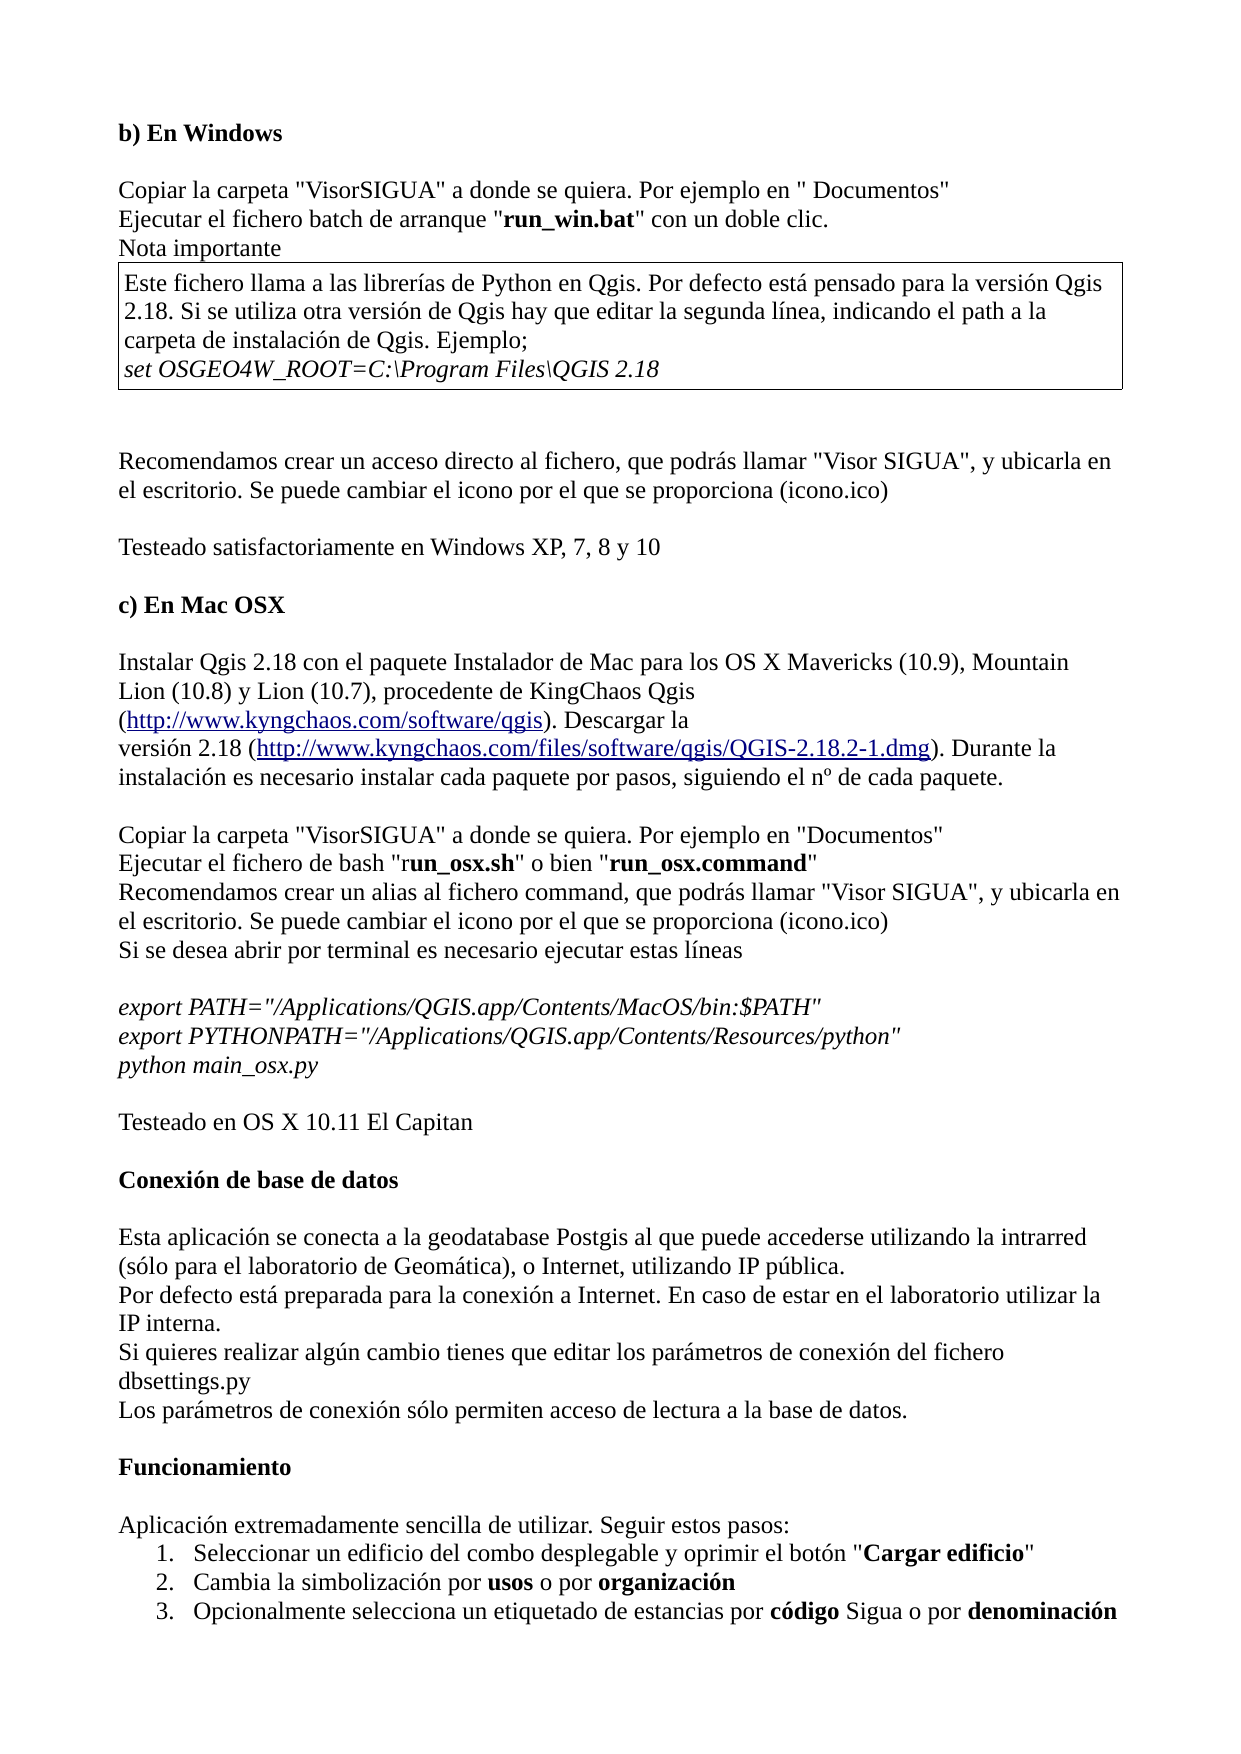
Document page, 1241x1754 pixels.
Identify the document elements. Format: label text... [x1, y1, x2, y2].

text Ejecutar el fichero de bash "run_osx.sh" o bien "run_osx.command" [118, 848, 1122, 877]
text Si se desea abrir por terminal es necesario ejecutar estas líneas [118, 935, 1122, 963]
table_header Este fichero llama a las librerías de Python en Qgis. Por defecto está pensado para la versión Qgis 2.18. Si se utiliza otra versión de Qgis hay que editar la segunda línea, indicando el path a la carpeta de instalación de Qgis. Ejemplo; set OSGEO4W_ROOT=C:\Program Files\QGIS 2.18 [119, 263, 1122, 388]
text Ejecutar el fichero batch de arranque "run_win.bat" con un doble clic. [118, 204, 1122, 233]
text Testeado en OS X 10.11 El Capitan [118, 1107, 1122, 1136]
text Por defecto está preparada para la conexión a Internet. En caso de estar en el laboratorio utilizar la IP interna. [118, 1280, 1122, 1337]
text Los parámetros de conexión sólo permiten acceso de lectura a la base de datos. [118, 1395, 1122, 1423]
text Conexión de base de datos [118, 1165, 1122, 1193]
text Recomendamos crear un acceso directo al fichero, que podrás llamar "Visor SIGUA", y ubicarla en el escritorio. Se puede cambiar el icono por el que se proporciona (icono.ico) [118, 446, 1122, 503]
text b) En Windows [118, 118, 1122, 147]
text Si quieres realizar algún cambio tienes que editar los parámetros de conexión del fichero dbsettings.py [118, 1337, 1122, 1395]
text Esta aplicación se conecta a la geodatabase Postgis al que puede accederse utilizando la intrarred (sólo para el laboratorio de Geomática), o Internet, utilizando IP pública. [118, 1222, 1122, 1280]
list Opcionalmente selecciona un etiquetado de estancias por código Sigua o por denominación [156, 1596, 1122, 1625]
text Instalar Qgis 2.18 con el paquete Instalador de Mac para los OS X Mavericks (10.9), Mountain Lion (10.8) y Lion (10.7), procedente de KingChaos Qgis (http://www.kyngchaos.com/software/qgis). Descargar la [118, 647, 1122, 733]
text python main_osx.py [118, 1050, 1122, 1078]
text export PATH="/Applications/QGIS.app/Contents/MacOS/bin:$PATH" [118, 992, 1122, 1021]
text c) En Mac OSX [118, 590, 1122, 618]
text Testeado satisfactoriamente en Windows XP, 7, 8 y 10 [118, 532, 1122, 561]
list Seleccionar un edificio del combo desplegable y oprimir el botón "Cargar edificio" [156, 1538, 1122, 1567]
text Aplicación extremadamente sencilla de utilizar. Seguir estos pasos: [118, 1510, 1122, 1538]
text Nota importante [118, 233, 1122, 262]
text export PYTHONPATH="/Applications/QGIS.app/Contents/Resources/python" [118, 1021, 1122, 1050]
text versión 2.18 (http://www.kyngchaos.com/files/software/qgis/QGIS-2.18.2-1.dmg). Durante la instalación es necesario instalar cada paquete por pasos, siguiendo el nº de cada paquete. [118, 733, 1122, 791]
text Recomendamos crear un alias al fichero command, que podrás llamar "Visor SIGUA", y ubicarla en el escritorio. Se puede cambiar el icono por el que se proporciona (icono.ico) [118, 877, 1122, 935]
text Copiar la carpeta "VisorSIGUA" a donde se quiera. Por ejemplo en "Documentos" [118, 820, 1122, 848]
text Funcionamiento [118, 1452, 1122, 1481]
list Cambia la simbolización por usos o por organización [156, 1567, 1122, 1596]
text Copiar la carpeta "VisorSIGUA" a donde se quiera. Por ejemplo en " Documentos" [118, 176, 1122, 204]
